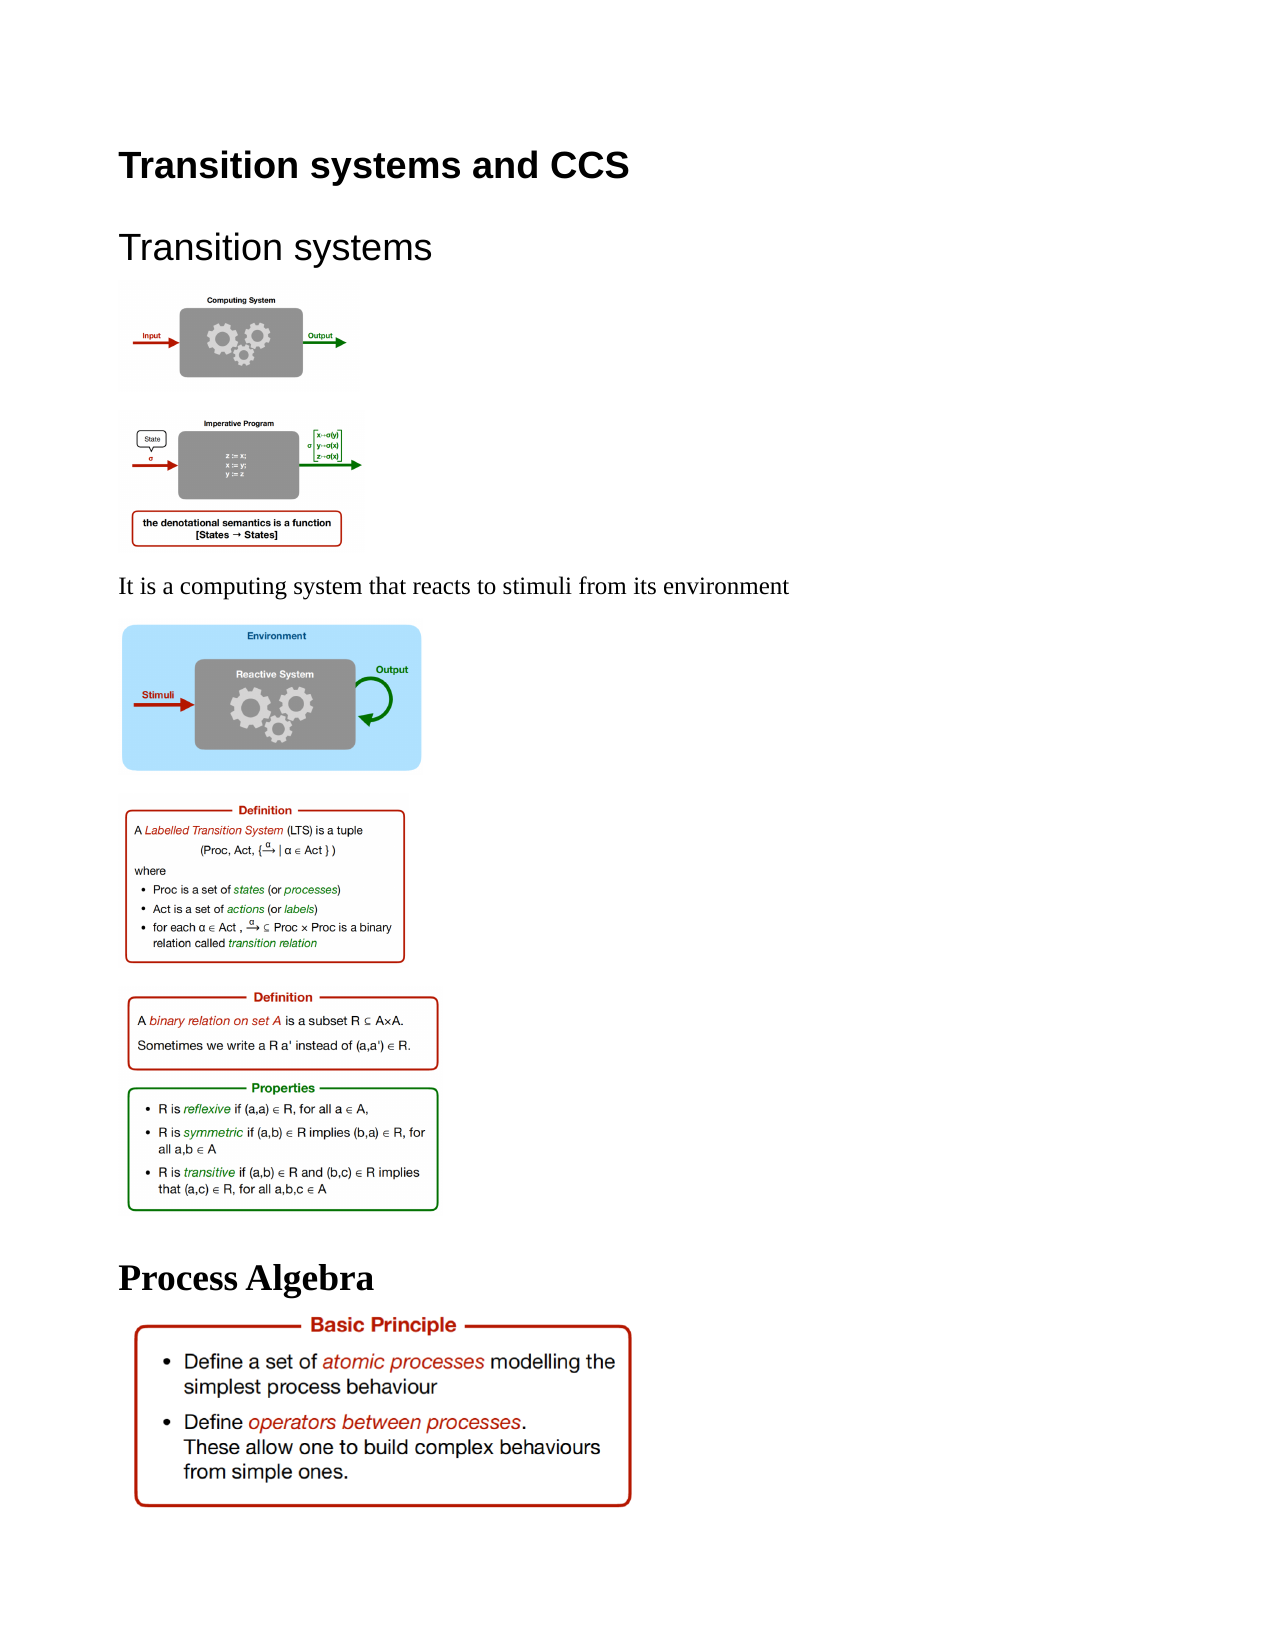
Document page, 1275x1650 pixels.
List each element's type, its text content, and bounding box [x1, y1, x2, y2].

picture [118, 793, 410, 968]
picture [118, 1311, 639, 1514]
subtitle Transition systems and CCS [118, 143, 1157, 187]
text It is a computing system that reacts to stimuli from its environment [118, 571, 1157, 600]
subtitle Transition systems [118, 224, 1157, 268]
picture [118, 280, 360, 392]
picture [118, 618, 423, 775]
picture [118, 986, 444, 1216]
subtitle Process Algebra [118, 1255, 1157, 1298]
picture [118, 410, 365, 553]
